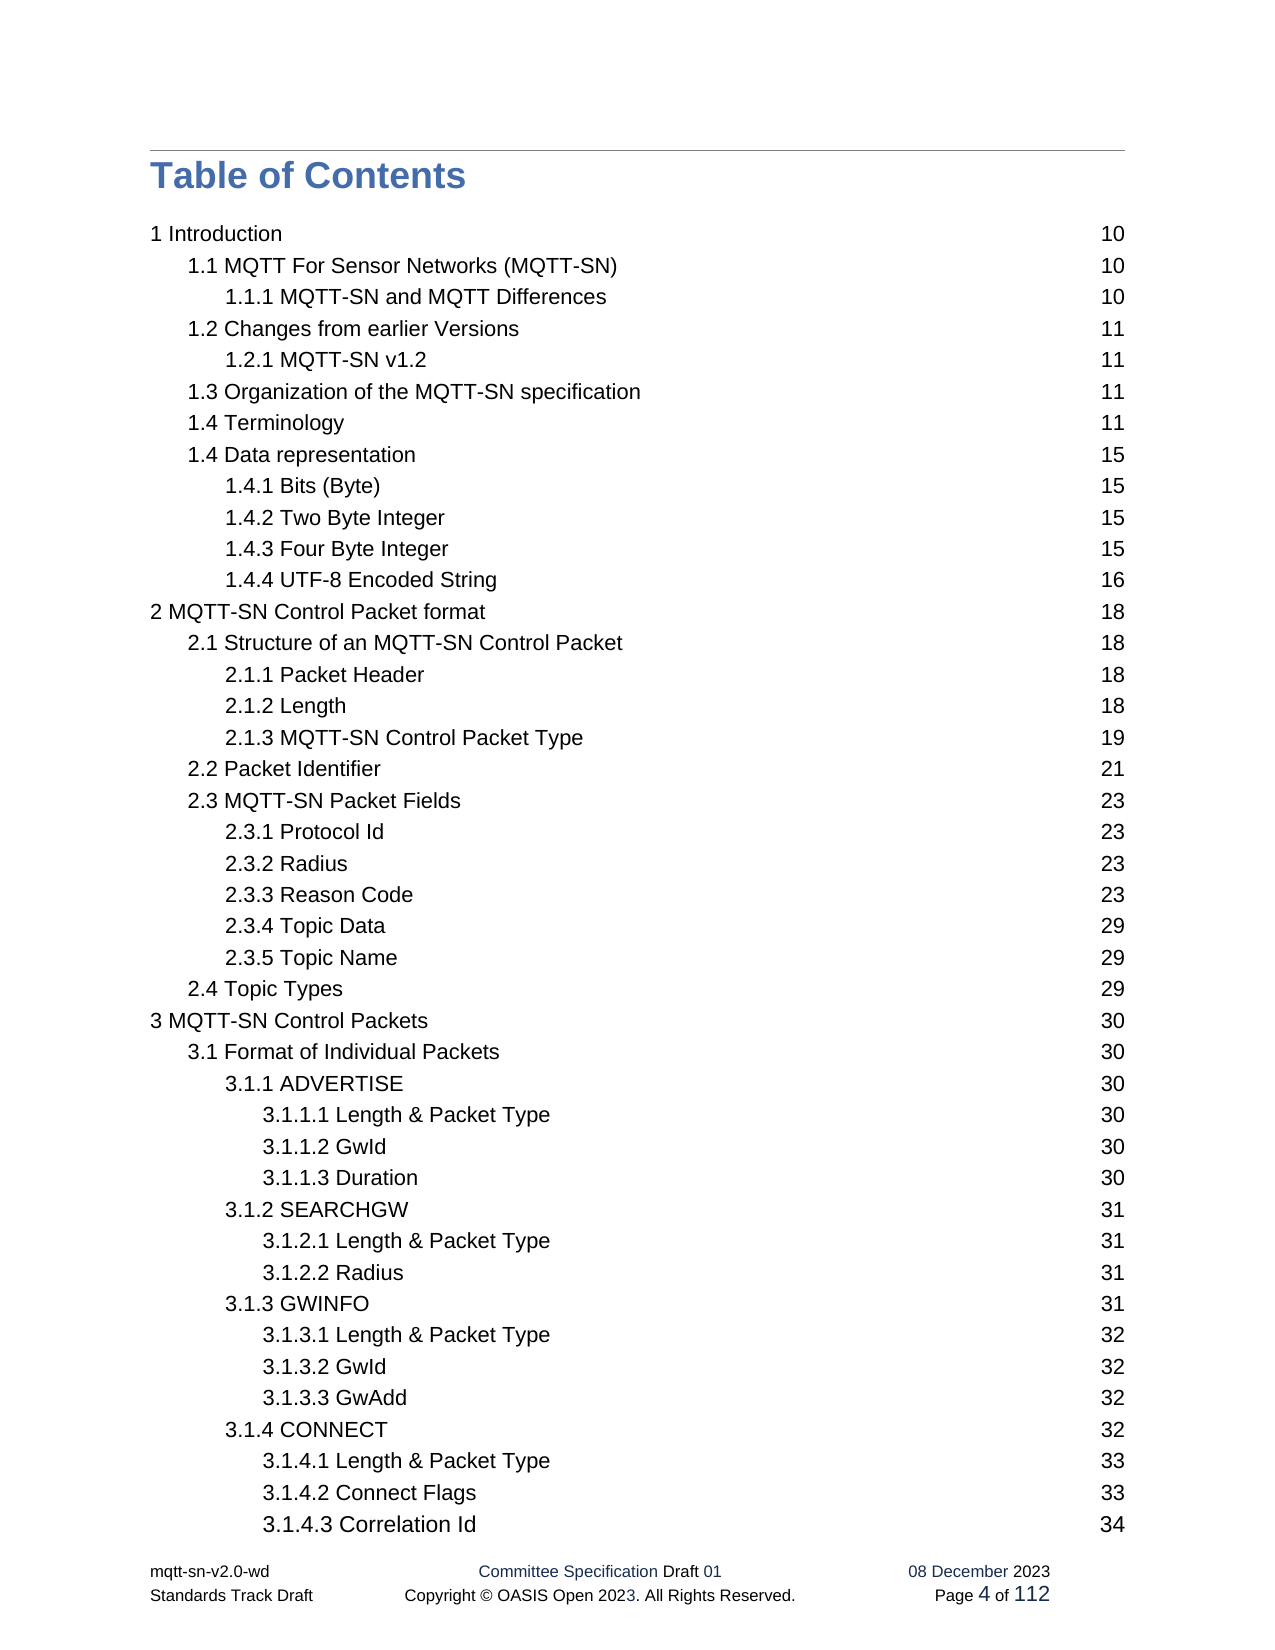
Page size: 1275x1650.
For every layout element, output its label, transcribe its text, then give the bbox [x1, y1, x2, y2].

text 1.3 Organization of the MQTT-SN specification 11 [187, 378, 1125, 404]
text 3.1.4.2 Connect Flags 33 [262, 1479, 1125, 1505]
text 2.1.2 Length 18 [225, 693, 1125, 718]
text 2.1.3 MQTT-SN Control Packet Type 19 [225, 724, 1125, 750]
text 1.1.1 MQTT-SN and MQTT Differences 10 [225, 284, 1125, 309]
text 1.4.1 Bits (Byte) 15 [225, 473, 1125, 498]
text 3 MQTT-SN Control Packets 30 [150, 1008, 1125, 1033]
text 3.1 Format of Individual Packets 30 [187, 1039, 1125, 1064]
text 3.1.1 ADVERTISE 30 [225, 1071, 1125, 1096]
text 3.1.4.1 Length & Packet Type 33 [262, 1448, 1125, 1473]
text 1.4.3 Four Byte Integer 15 [225, 536, 1125, 561]
text 3.1.1.2 GwId 30 [262, 1133, 1125, 1159]
text 1.4.4 UTF-8 Encoded String 16 [225, 567, 1125, 592]
text 2.1 Structure of an MQTT-SN Control Packet 18 [187, 630, 1125, 655]
text 3.1.4.3 Correlation Id 34 [262, 1511, 1125, 1537]
text 2.3.1 Protocol Id 23 [225, 819, 1125, 844]
text 3.1.3.3 GwAdd 32 [262, 1385, 1125, 1410]
text 3.1.3.1 Length & Packet Type 32 [262, 1322, 1125, 1347]
text 3.1.4 CONNECT 32 [225, 1417, 1125, 1442]
text 2.3.2 Radius 23 [225, 850, 1125, 876]
text 2.3 MQTT-SN Packet Fields 23 [187, 787, 1125, 813]
text 1.4.2 Two Byte Integer 15 [225, 504, 1125, 529]
text 2.1.1 Packet Header 18 [225, 662, 1125, 687]
text 3.1.1.3 Duration 30 [262, 1165, 1125, 1190]
text 3.1.2.1 Length & Packet Type 31 [262, 1228, 1125, 1253]
text 2.3.3 Reason Code 23 [225, 882, 1125, 907]
text 1.4 Terminology 11 [187, 410, 1125, 435]
text 3.1.3 GWINFO 31 [225, 1291, 1125, 1316]
text 1.2.1 MQTT-SN v1.2 11 [225, 347, 1125, 372]
text 3.1.3.2 GwId 32 [262, 1354, 1125, 1379]
text 2.3.5 Topic Name 29 [225, 945, 1125, 970]
text 3.1.1.1 Length & Packet Type 30 [262, 1102, 1125, 1127]
text 1.1 MQTT For Sensor Networks (MQTT-SN) 10 [187, 253, 1125, 278]
text 3.1.2.2 Radius 31 [262, 1259, 1125, 1284]
text 2 MQTT-SN Control Packet format 18 [150, 599, 1125, 624]
text 1.2 Changes from earlier Versions 11 [187, 316, 1125, 341]
text 1.4 Data representation 15 [187, 441, 1125, 467]
text 2.3.4 Topic Data 29 [225, 913, 1125, 938]
text 2.2 Packet Identifier 21 [187, 756, 1125, 781]
text Table of Contents [150, 151, 1125, 196]
text 3.1.2 SEARCHGW 31 [225, 1196, 1125, 1222]
text 2.4 Topic Types 29 [187, 976, 1125, 1001]
text 1 Introduction 10 [150, 221, 1125, 246]
